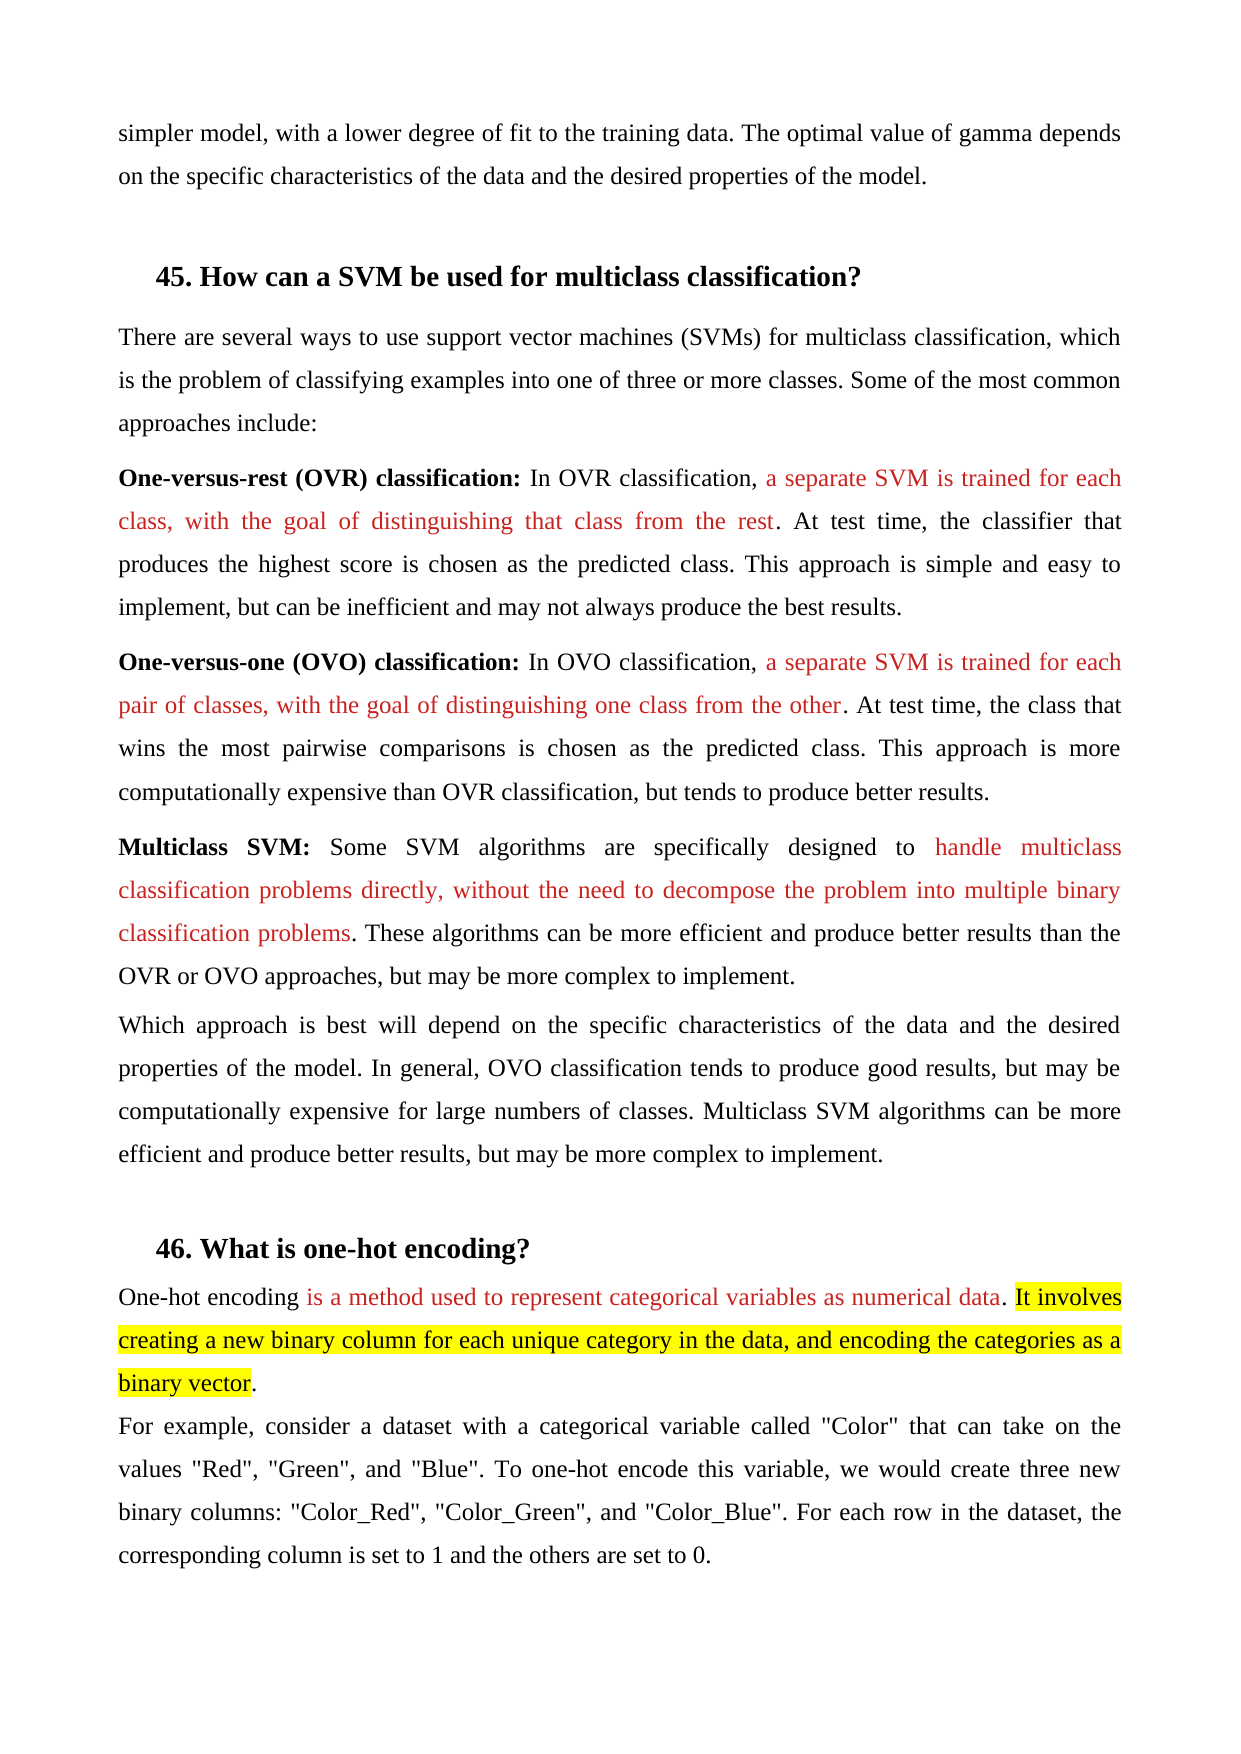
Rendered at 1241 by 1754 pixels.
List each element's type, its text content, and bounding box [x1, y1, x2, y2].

text One-versus-rest (OVR) classification: In OVR classification, a separate SVM is trained for each class, with the goal of distinguishing that class from the rest. At test time, the classifier that produces the highest score is chosen as the predicted class. This approach is simple and easy to implement, but can be inefficient and may not always produce the best results. [118, 463, 1122, 621]
text One-hot encoding is a method used to represent categorical variables as numerical data. It involves creating a new binary column for each unique category in the data, and encoding the categories as a binary vector. [118, 1282, 1122, 1397]
text For example, consider a dataset with a categorical variable called "Color" that can take on the values "Red", "Green", and "Blue". To one-hot encode this variable, we would create three new binary columns: "Color_Red", "Color_Green", and "Color_Blue". For each row in the dataset, the corresponding column is set to 1 and the others are set to 0. [118, 1411, 1122, 1569]
text simpler model, with a lower degree of fit to the training data. The optimal value of gamma depends on the specific characteristics of the data and the desired properties of the model. [118, 118, 1122, 190]
text One-versus-one (OVO) classification: In OVO classification, a separate SVM is trained for each pair of classes, with the goal of distinguishing one class from the other. At test time, the class that wins the most pairwise comparisons is chosen as the predicted class. This approach is more computationally expensive than OVR classification, but tends to produce better results. [118, 647, 1122, 805]
text Which approach is best will depend on the specific characteristics of the data and the desired properties of the model. In general, OVO classification tends to produce good results, but may be computationally expensive for large numbers of classes. Multiclass SVM algorithms can be more efficient and produce better results, but may be more complex to implement. [118, 1010, 1122, 1168]
text Multiclass SVM: Some SVM algorithms are specifically designed to handle multiclass classification problems directly, without the need to decompose the problem into multiple binary classification problems. These algorithms can be more efficient and produce better results than the OVR or OVO approaches, but may be more complex to implement. [118, 832, 1122, 990]
list What is one-hot encoding? [156, 1232, 1122, 1265]
text There are several ways to use support vector machines (SVMs) for multiclass classification, which is the problem of classifying examples into one of three or more classes. Some of the most common approaches include: [118, 322, 1122, 437]
list How can a SVM be used for multiclass classification? [156, 259, 1122, 293]
